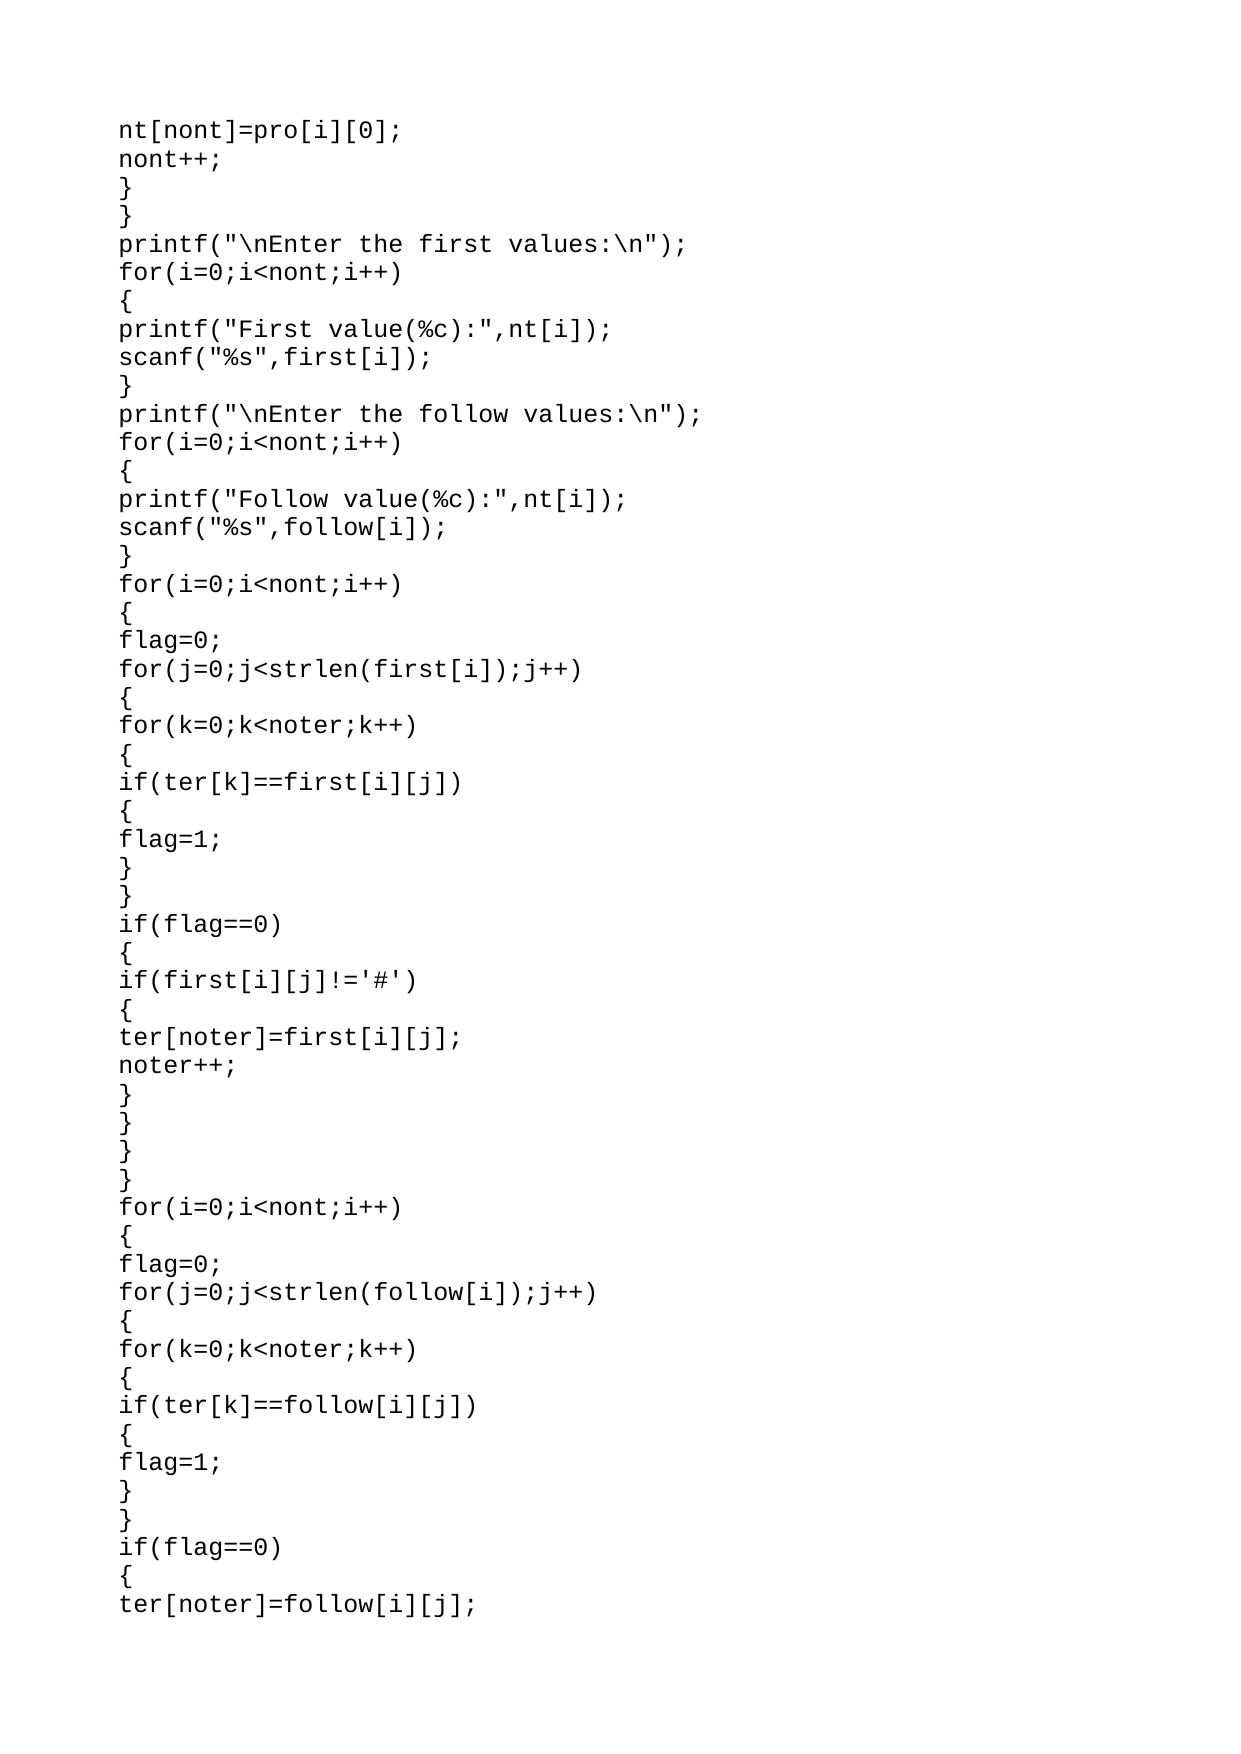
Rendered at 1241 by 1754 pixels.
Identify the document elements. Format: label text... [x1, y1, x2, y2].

text flag=1; [118, 1450, 1122, 1478]
text } [118, 543, 1122, 571]
text printf("\nEnter the first values:\n"); [118, 231, 1122, 260]
text } [118, 175, 1122, 203]
text } [118, 373, 1122, 401]
text } [118, 1138, 1122, 1166]
text if(first[i][j]!='#') [118, 968, 1122, 996]
text noter++; [118, 1053, 1122, 1081]
text { [118, 1421, 1122, 1450]
text { [118, 600, 1122, 628]
text for(k=0;k<noter;k++) [118, 1336, 1122, 1365]
text printf("\nEnter the follow values:\n"); [118, 401, 1122, 430]
text for(i=0;i<nont;i++) [118, 430, 1122, 458]
text } [118, 1478, 1122, 1506]
text nont++; [118, 146, 1122, 175]
text } [118, 1166, 1122, 1195]
text { [118, 940, 1122, 968]
text printf("First value(%c):",nt[i]); [118, 316, 1122, 345]
text flag=0; [118, 628, 1122, 656]
text flag=1; [118, 826, 1122, 855]
text { [118, 1308, 1122, 1336]
text scanf("%s",follow[i]); [118, 515, 1122, 543]
text for(k=0;k<noter;k++) [118, 713, 1122, 741]
text } [118, 1506, 1122, 1535]
text flag=0; [118, 1251, 1122, 1280]
text } [118, 203, 1122, 231]
text for(i=0;i<nont;i++) [118, 260, 1122, 288]
text } [118, 855, 1122, 883]
text scanf("%s",first[i]); [118, 345, 1122, 373]
text for(i=0;i<nont;i++) [118, 1195, 1122, 1223]
text { [118, 458, 1122, 486]
text { [118, 685, 1122, 713]
text } [118, 1110, 1122, 1138]
text { [118, 288, 1122, 316]
text { [118, 1365, 1122, 1393]
text ter[noter]=first[i][j]; [118, 1025, 1122, 1053]
text } [118, 1081, 1122, 1110]
text ter[noter]=follow[i][j]; [118, 1591, 1122, 1620]
text if(ter[k]==follow[i][j]) [118, 1393, 1122, 1421]
text for(j=0;j<strlen(follow[i]);j++) [118, 1280, 1122, 1308]
text { [118, 996, 1122, 1025]
text { [118, 1223, 1122, 1251]
text } [118, 883, 1122, 911]
text { [118, 1563, 1122, 1591]
text if(flag==0) [118, 1535, 1122, 1563]
text if(ter[k]==first[i][j]) [118, 770, 1122, 798]
text if(flag==0) [118, 911, 1122, 940]
text for(j=0;j<strlen(first[i]);j++) [118, 656, 1122, 685]
text { [118, 741, 1122, 770]
text printf("Follow value(%c):",nt[i]); [118, 486, 1122, 515]
text { [118, 798, 1122, 826]
text for(i=0;i<nont;i++) [118, 571, 1122, 600]
text nt[nont]=pro[i][0]; [118, 118, 1122, 146]
